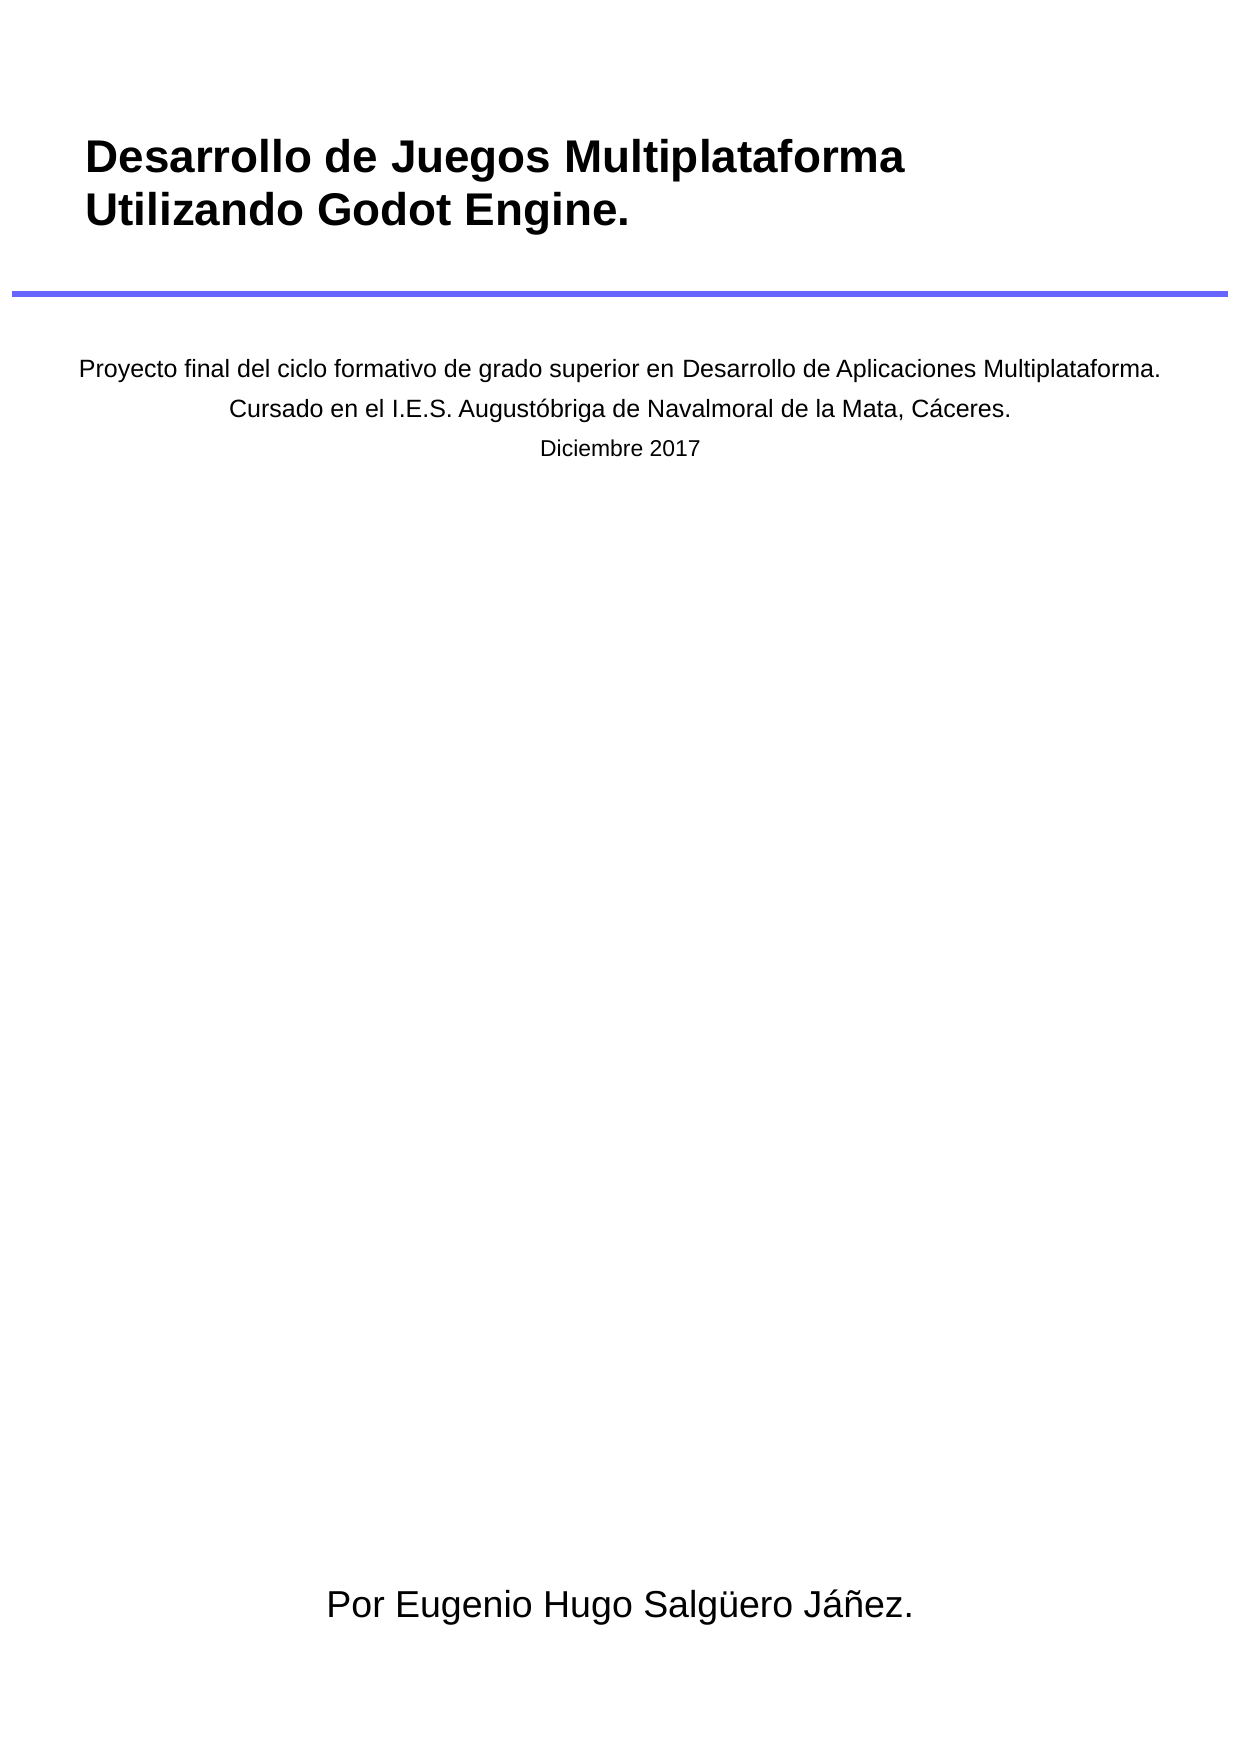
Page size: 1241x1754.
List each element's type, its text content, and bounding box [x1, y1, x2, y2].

subtitle Por Eugenio Hugo Salgüero Jáñez. [12, 1582, 1228, 1625]
text Proyecto final del ciclo formativo de grado superior en Desarrollo de Aplicaciones Multiplataforma. [23, 354, 1217, 383]
text Cursado en el I.E.S. Augustóbriga de Navalmoral de la Mata, Cáceres. [23, 394, 1217, 423]
text Diciembre 2017 [23, 435, 1217, 461]
title Desarrollo de Juegos Multiplataforma Utilizando Godot Engine. [12, 127, 1228, 291]
